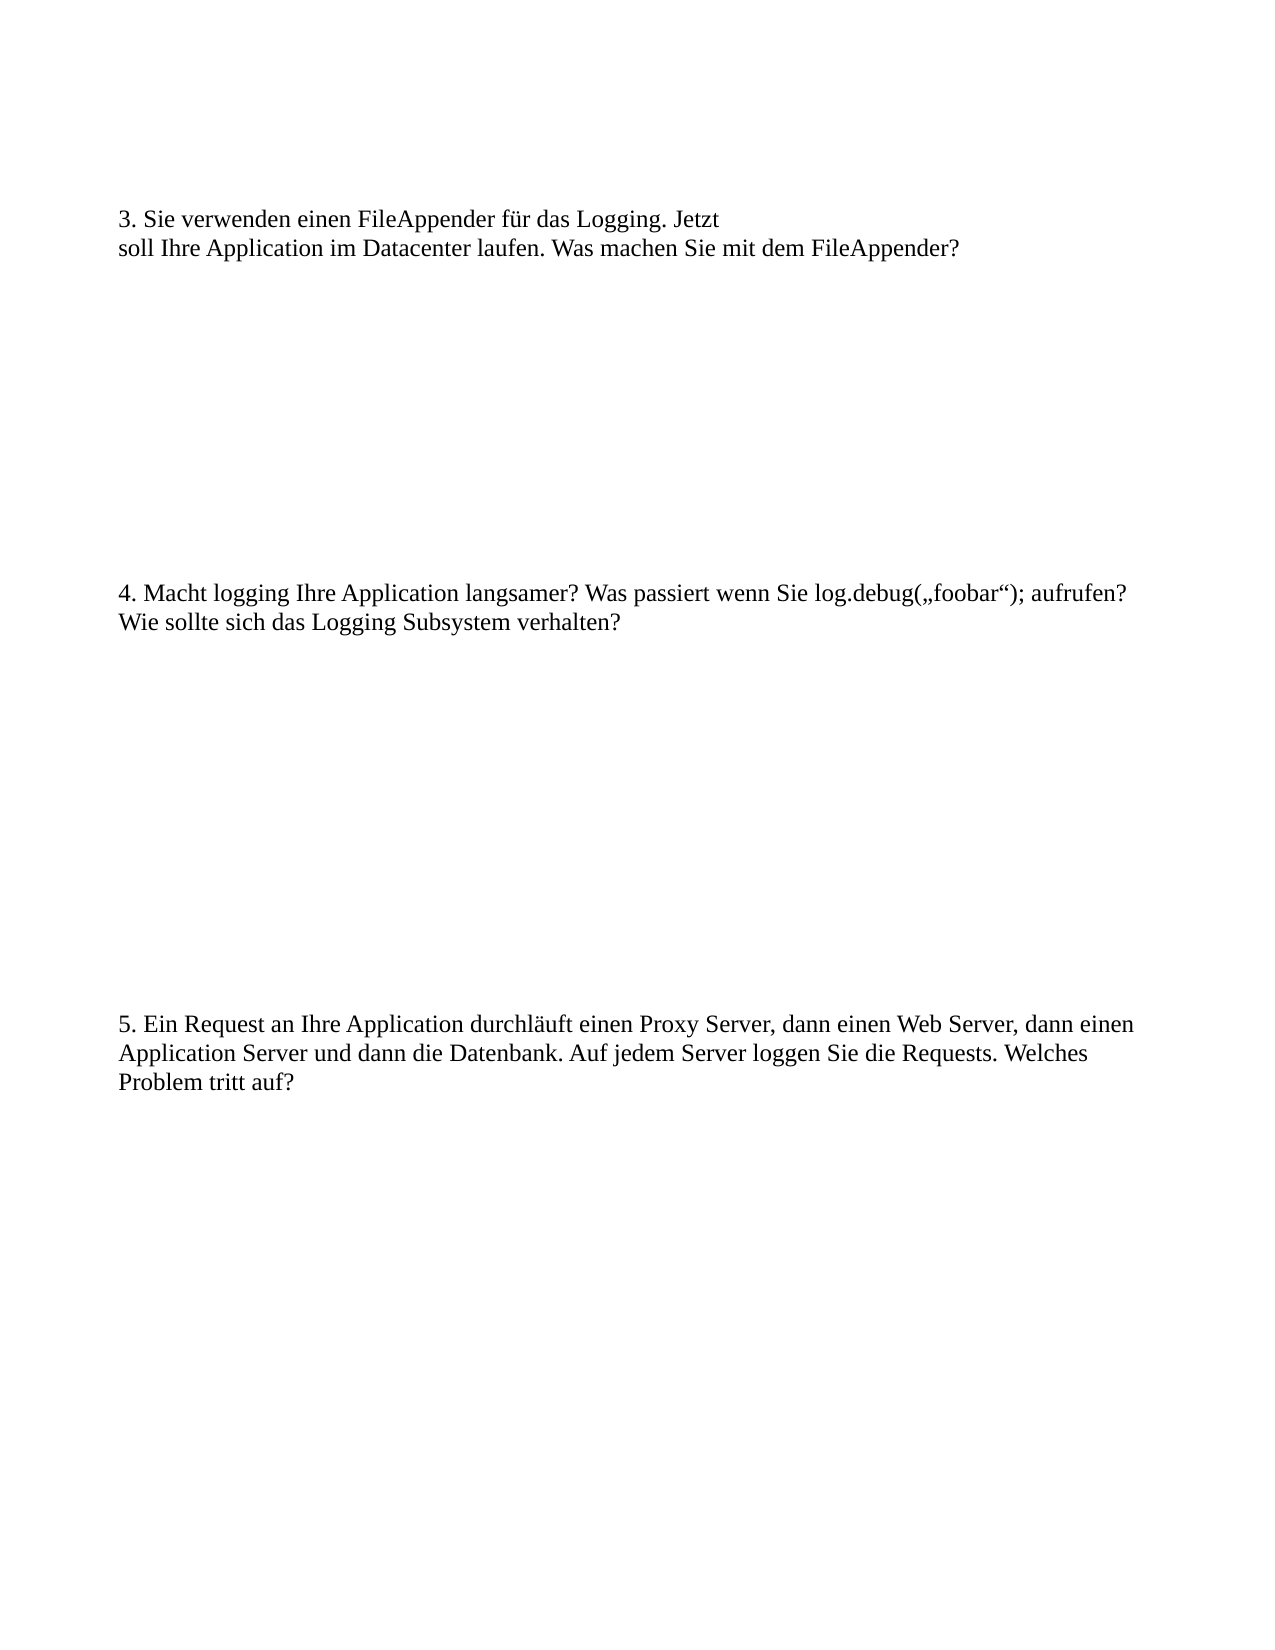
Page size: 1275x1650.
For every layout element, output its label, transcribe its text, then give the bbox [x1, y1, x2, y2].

text soll Ihre Application im Datacenter laufen. Was machen Sie mit dem FileAppender? [118, 233, 1157, 262]
text 4. Macht logging Ihre Application langsamer? Was passiert wenn Sie log.debug(„foobar“); aufrufen? Wie sollte sich das Logging Subsystem verhalten? [118, 578, 1157, 636]
text 5. Ein Request an Ihre Application durchläuft einen Proxy Server, dann einen Web Server, dann einen Application Server und dann die Datenbank. Auf jedem Server loggen Sie die Requests. Welches Problem tritt auf? [118, 1009, 1157, 1096]
text 3. Sie verwenden einen FileAppender für das Logging. Jetzt [118, 204, 1157, 233]
